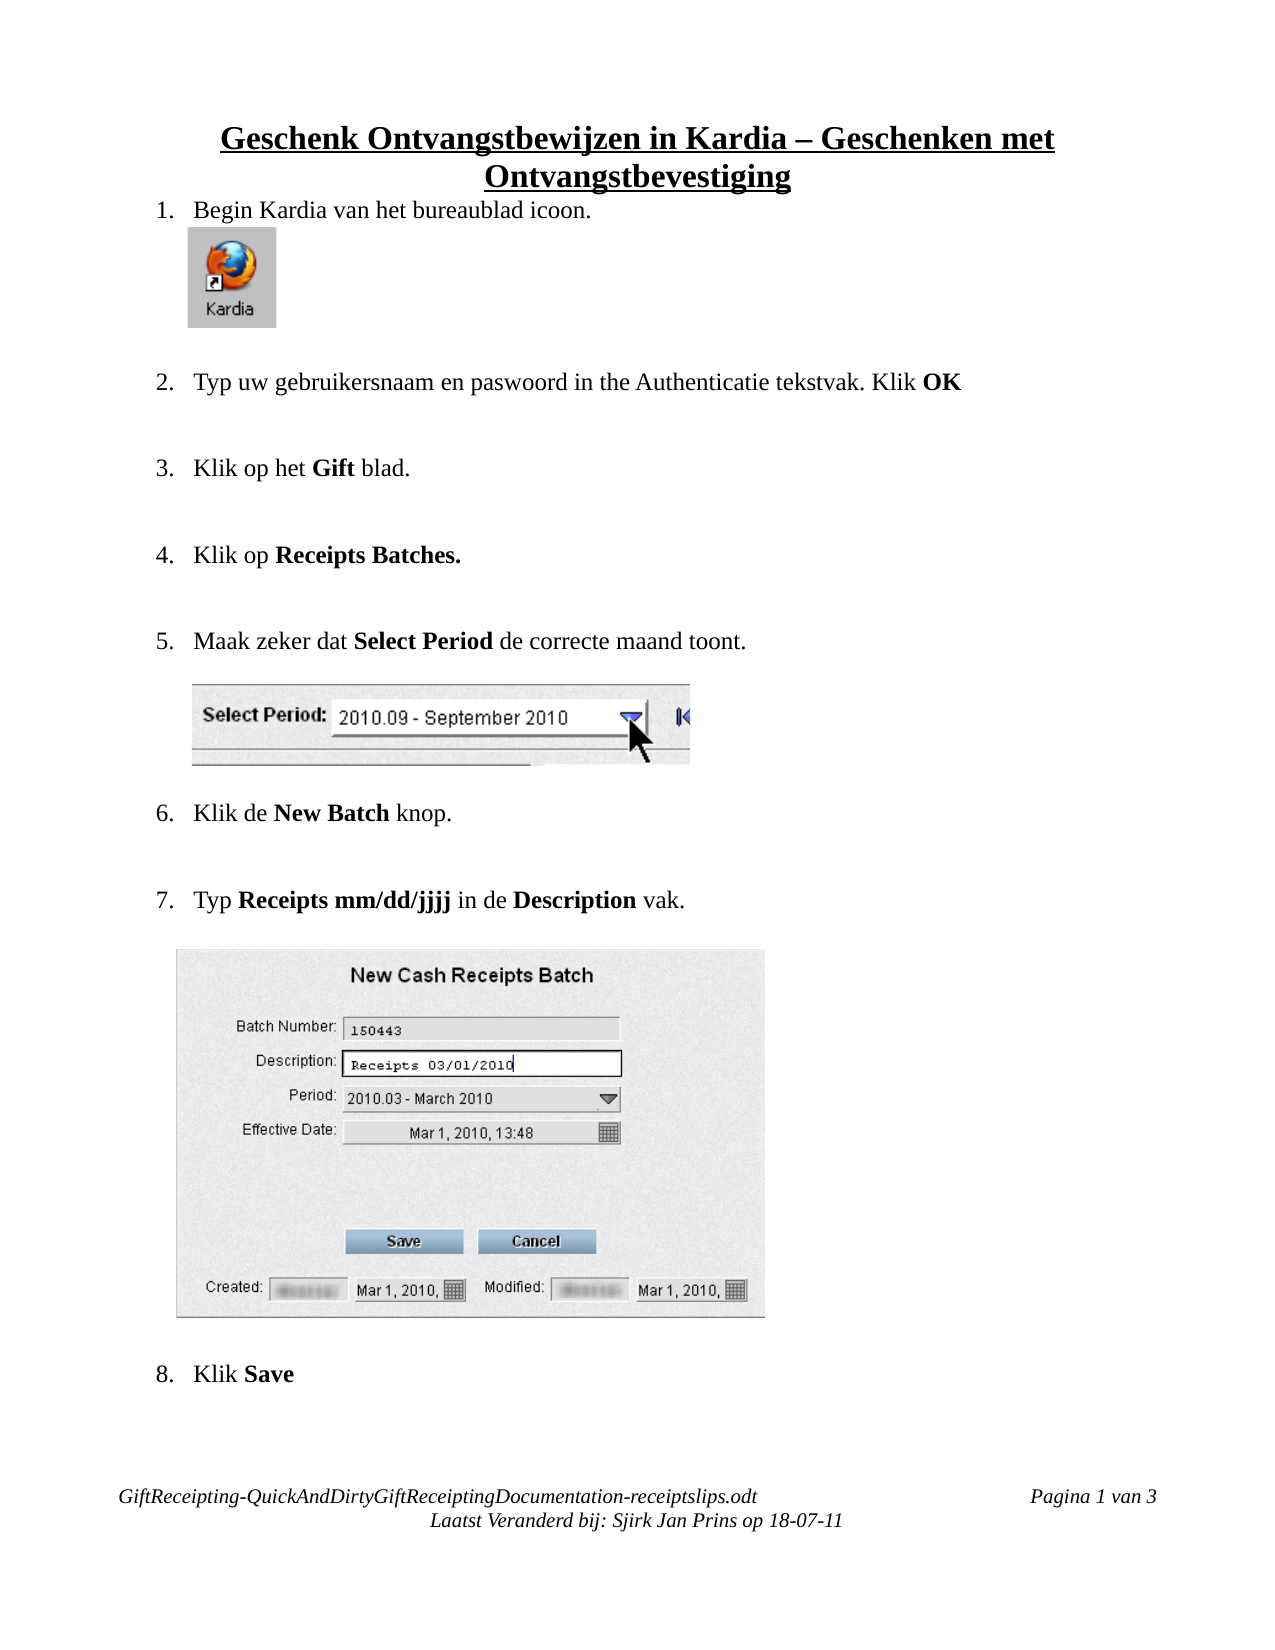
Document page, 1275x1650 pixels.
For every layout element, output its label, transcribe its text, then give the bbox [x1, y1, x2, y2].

list Typ Receipts mm/dd/jjjj in de Description vak. [156, 885, 1157, 913]
list Maak zeker dat Select Period de correcte maand toont. [156, 626, 1157, 655]
picture [187, 227, 277, 328]
list Begin Kardia van het bureaublad icoon. [156, 195, 1157, 223]
list Klik de New Batch knop. [156, 798, 1157, 827]
list Klik op het Gift blad. [156, 453, 1157, 525]
list Klik Save [156, 1359, 1157, 1388]
picture [176, 949, 765, 1318]
picture [191, 684, 691, 766]
list Klik op Receipts Batches. [156, 540, 1157, 568]
text Geschenk Ontvangstbewijzen in Kardia – Geschenken met Ontvangstbevestiging [118, 118, 1157, 195]
list Typ uw gebruikersnaam en paswoord in the Authenticatie tekstvak. Klik OK [156, 367, 1157, 439]
